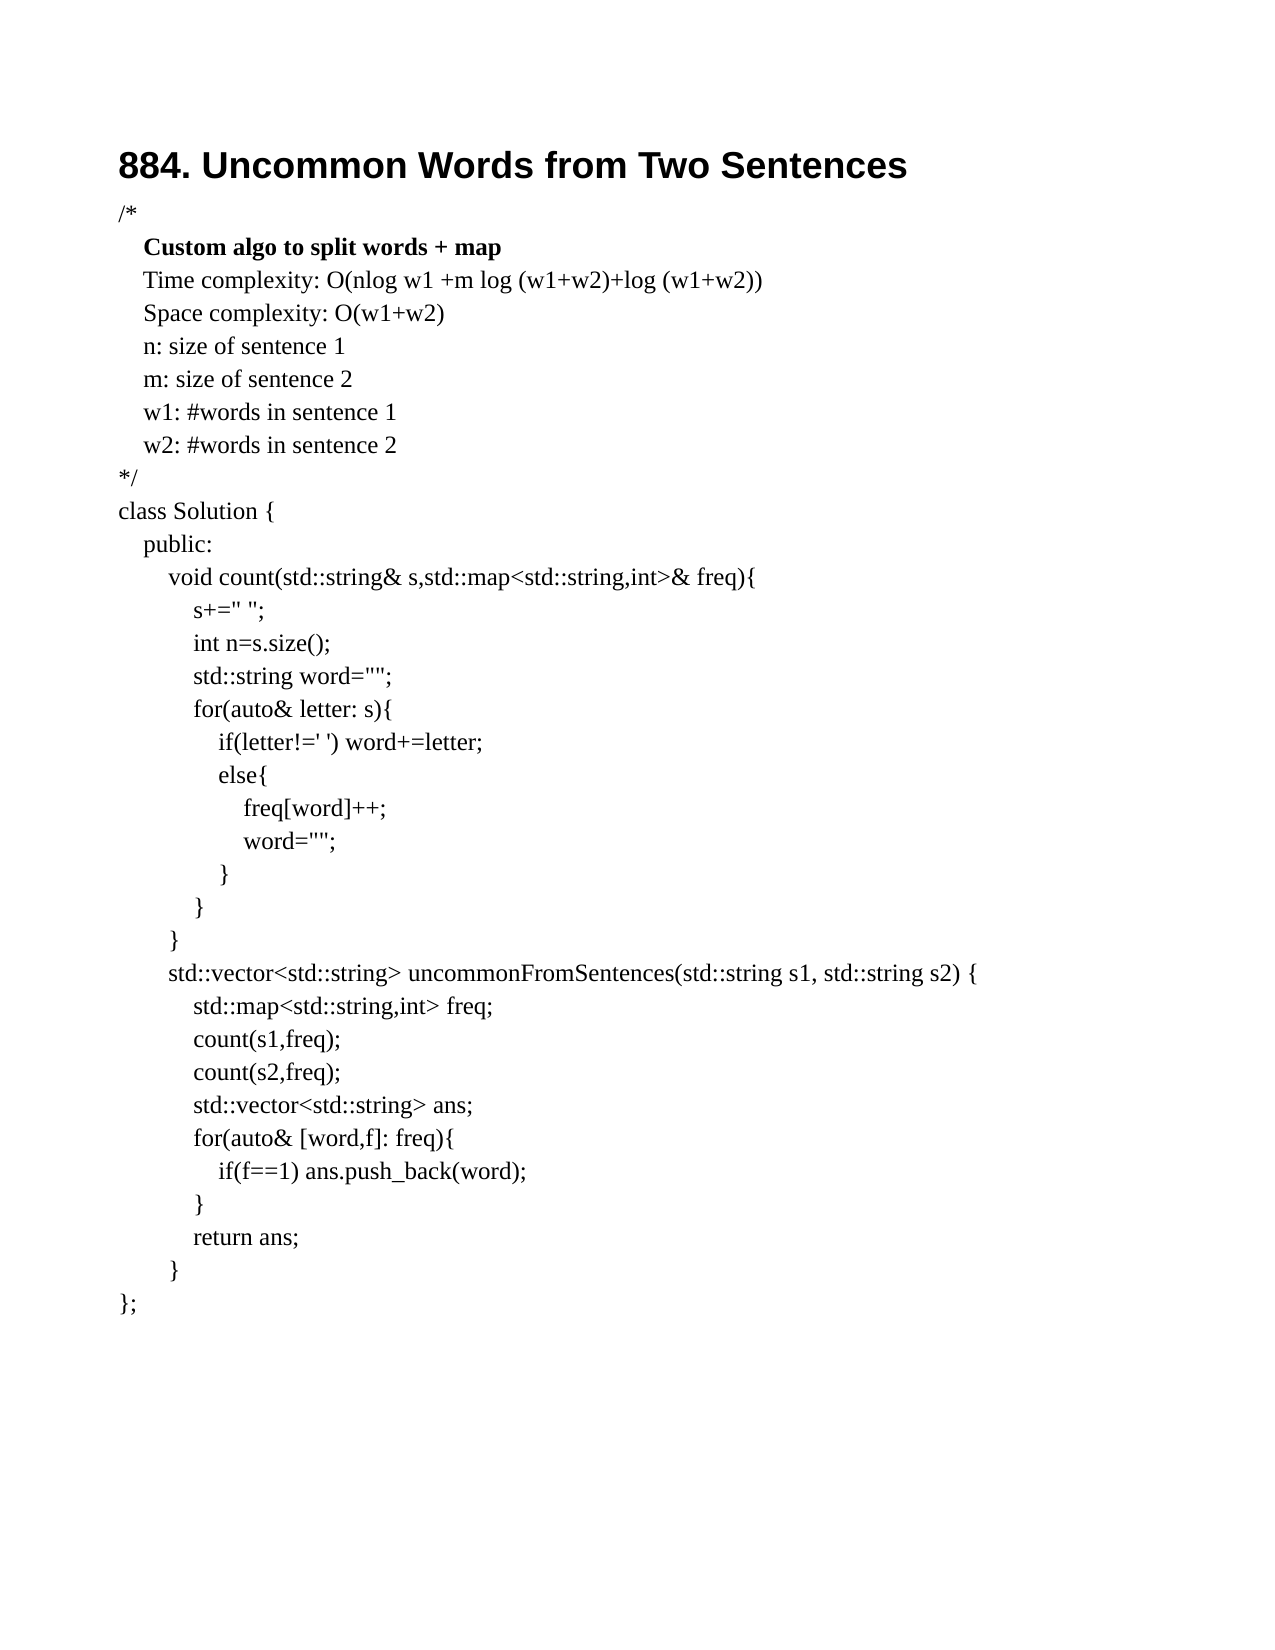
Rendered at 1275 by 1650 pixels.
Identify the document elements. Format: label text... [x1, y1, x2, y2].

text } [118, 859, 1157, 888]
text } [118, 1255, 1157, 1284]
text s+=" "; [118, 595, 1157, 624]
text /* [118, 199, 1157, 227]
text int n=s.size(); [118, 628, 1157, 657]
text class Solution { [118, 496, 1157, 525]
text w2: #words in sentence 2 [118, 430, 1157, 459]
text w1: #words in sentence 1 [118, 397, 1157, 426]
text freq[word]++; [118, 793, 1157, 822]
text if(letter!=' ') word+=letter; [118, 727, 1157, 756]
text std::string word=""; [118, 661, 1157, 690]
text Time complexity: O(nlog w1 +m log (w1+w2)+log (w1+w2)) [118, 265, 1157, 293]
text }; [118, 1288, 1157, 1317]
text count(s1,freq); [118, 1024, 1157, 1053]
text } [118, 925, 1157, 954]
text else{ [118, 760, 1157, 789]
text Space complexity: O(w1+w2) [118, 298, 1157, 327]
text for(auto& [word,f]: freq){ [118, 1123, 1157, 1152]
text return ans; [118, 1222, 1157, 1251]
text std::vector<std::string> ans; [118, 1090, 1157, 1119]
text std::map<std::string,int> freq; [118, 991, 1157, 1020]
text n: size of sentence 1 [118, 331, 1157, 359]
text } [118, 1189, 1157, 1218]
text if(f==1) ans.push_back(word); [118, 1156, 1157, 1185]
text count(s2,freq); [118, 1057, 1157, 1086]
text std::vector<std::string> uncommonFromSentences(std::string s1, std::string s2) { [118, 958, 1157, 987]
text void count(std::string& s,std::map<std::string,int>& freq){ [118, 562, 1157, 591]
text } [118, 892, 1157, 921]
text for(auto& letter: s){ [118, 694, 1157, 723]
text m: size of sentence 2 [118, 364, 1157, 393]
text */ [118, 463, 1157, 492]
text word=""; [118, 826, 1157, 855]
text public: [118, 529, 1157, 558]
text Custom algo to split words + map [118, 232, 1157, 261]
subtitle 884. Uncommon Words from Two Sentences [118, 143, 1157, 186]
